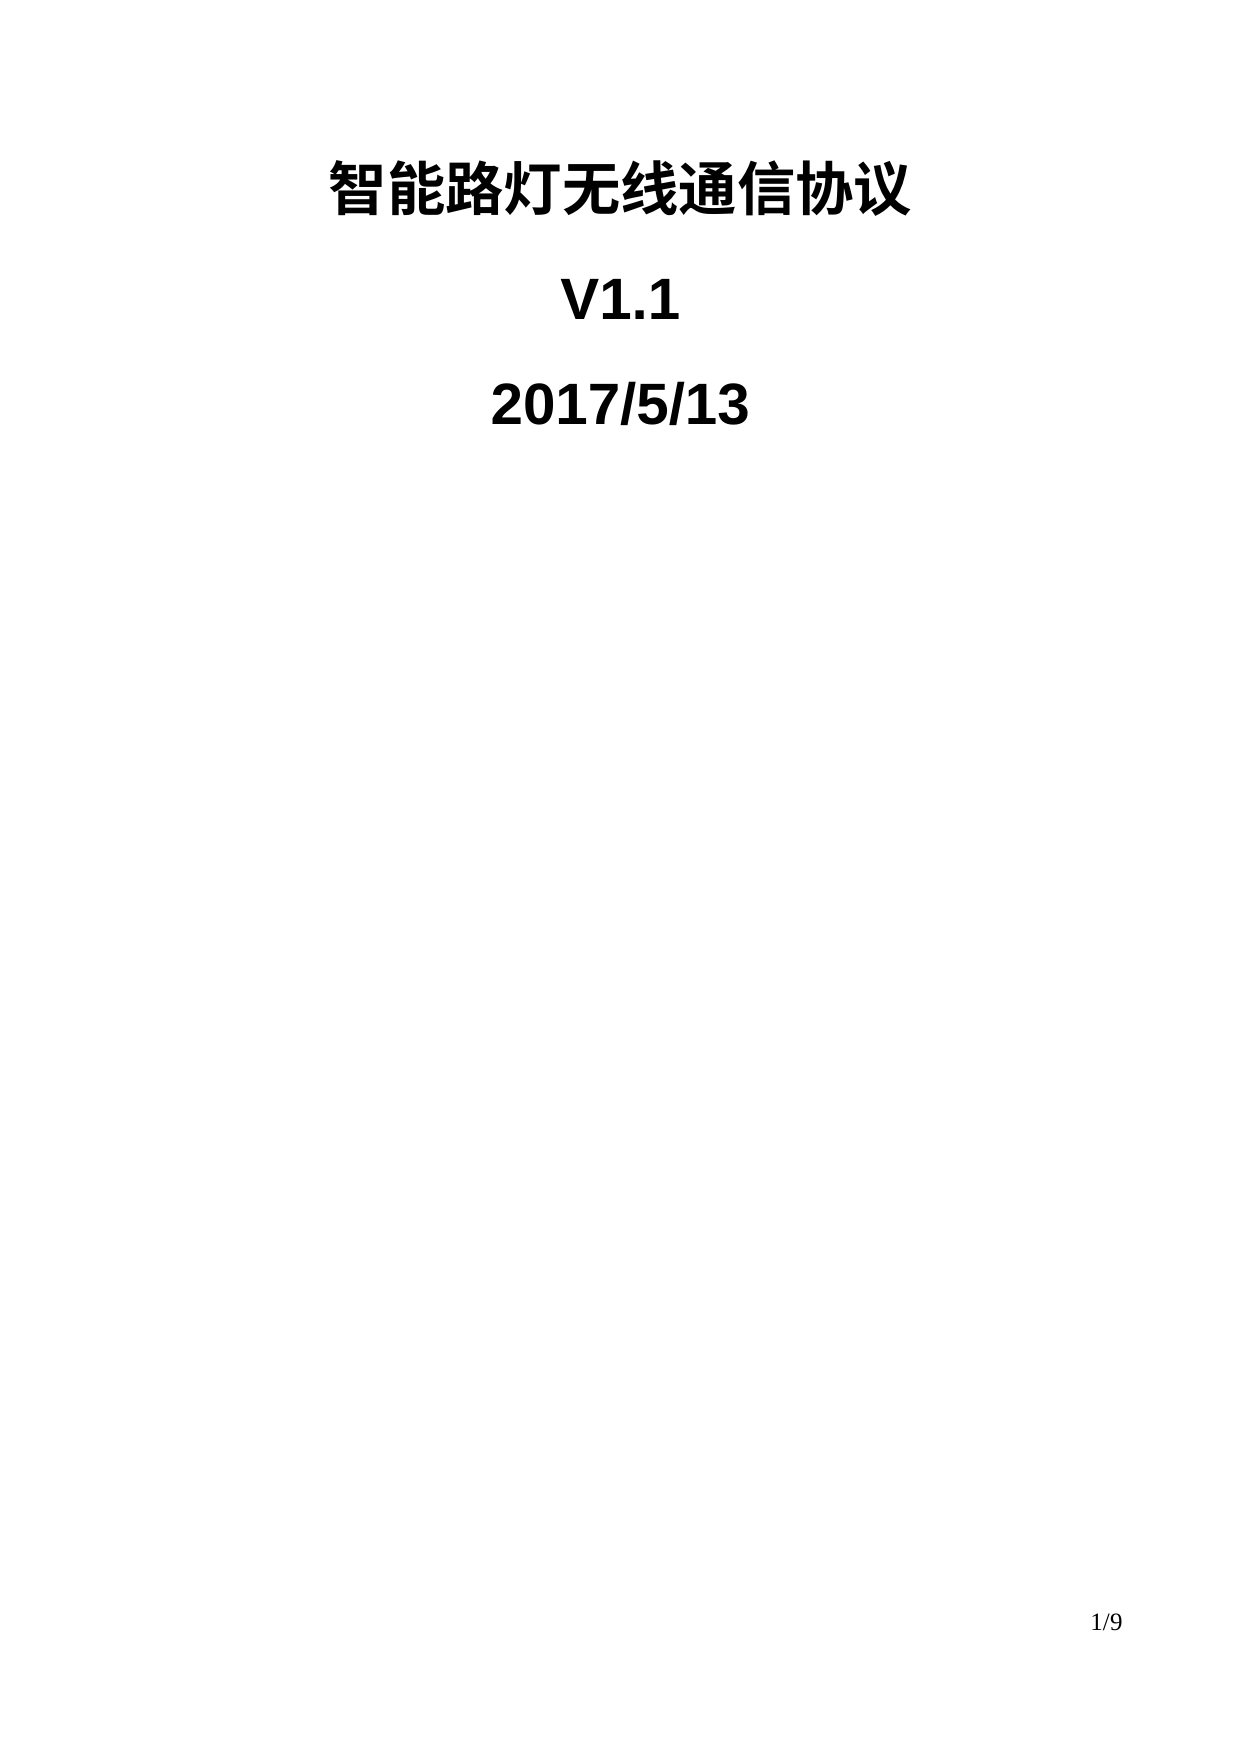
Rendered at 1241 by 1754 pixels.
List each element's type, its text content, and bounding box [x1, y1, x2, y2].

title 2017/5/13 [118, 370, 1122, 437]
title 智能路灯无线通信协议 [118, 143, 1122, 228]
title V1.1 [118, 265, 1122, 332]
